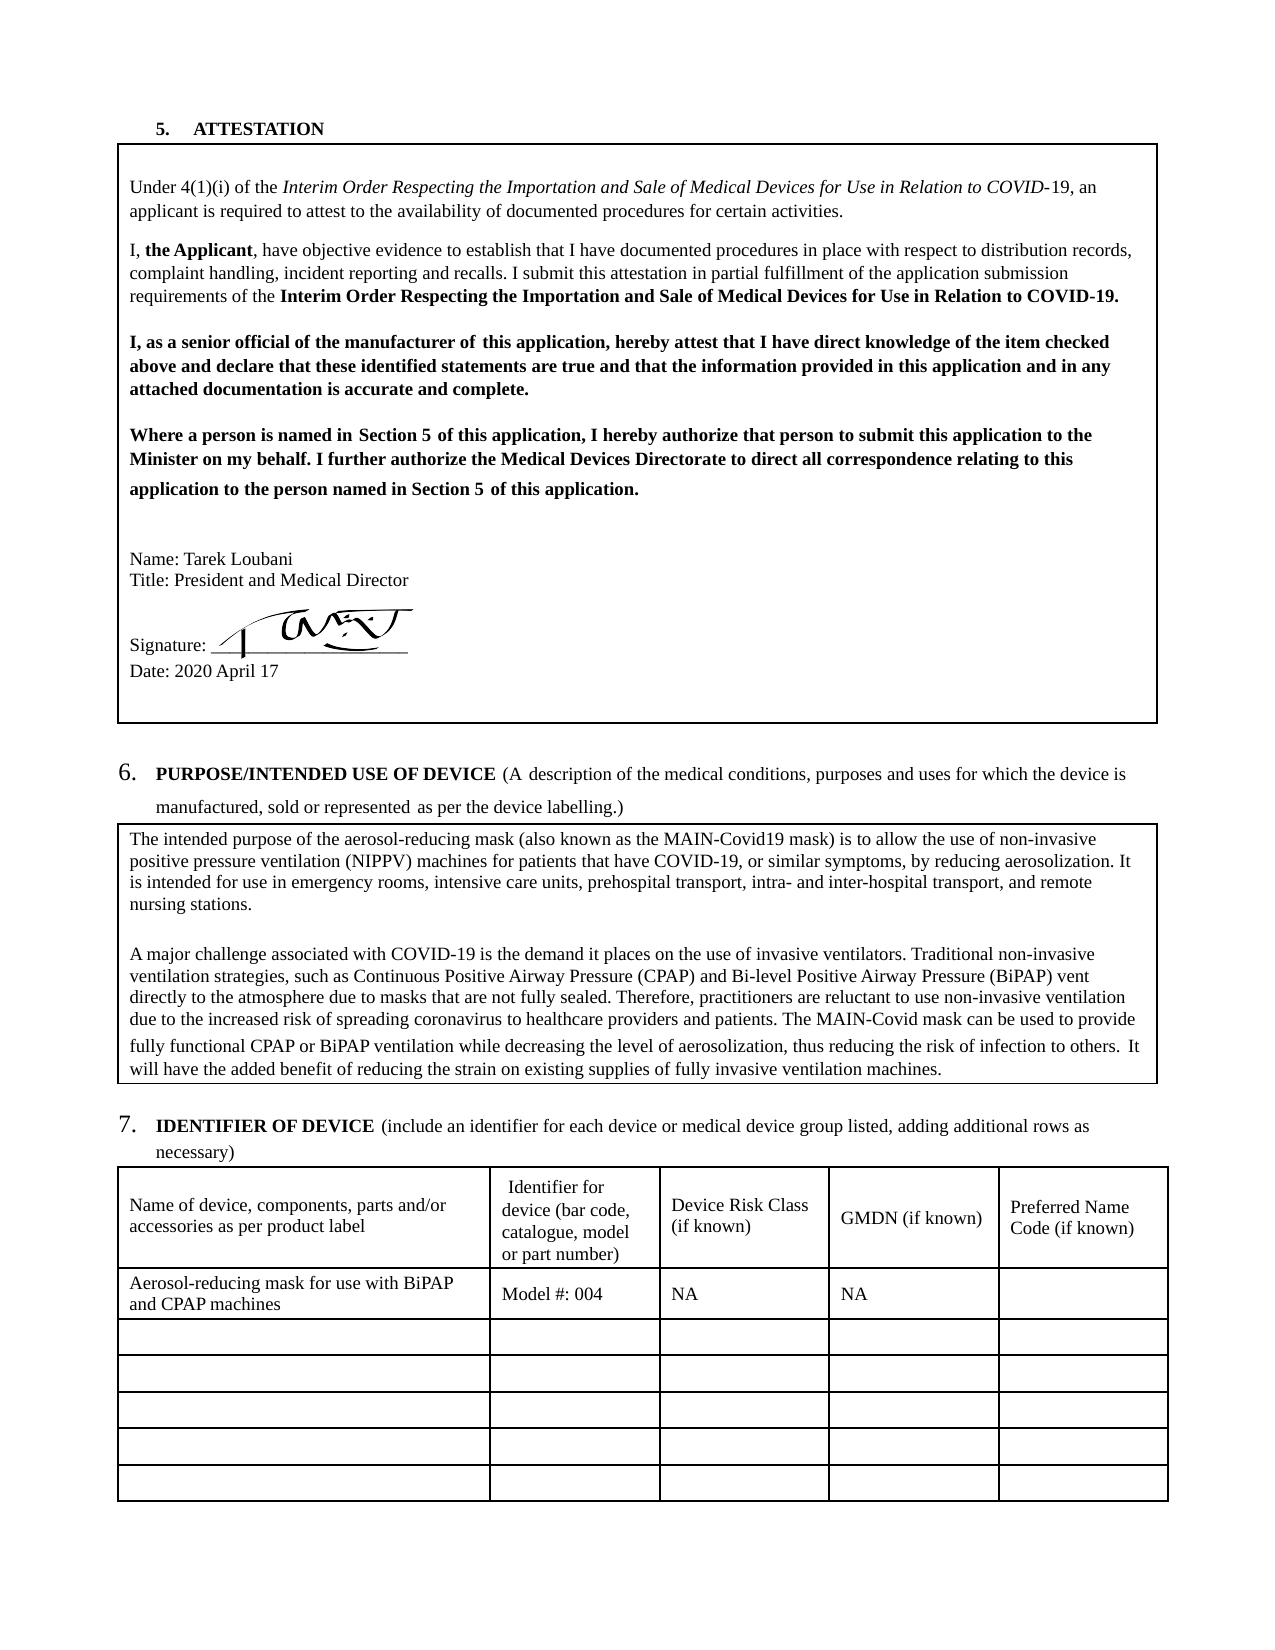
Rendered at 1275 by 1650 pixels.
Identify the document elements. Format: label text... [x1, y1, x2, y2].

table_cell [491, 1356, 659, 1391]
table_cell [1000, 1320, 1167, 1354]
table_header Name of device, components, parts and/or accessories as per product label [119, 1168, 489, 1267]
table_cell [119, 1356, 489, 1391]
table_cell Model #: 004 [491, 1269, 659, 1318]
table_cell [830, 1320, 998, 1354]
list PURPOSE/INTENDED USE OF DEVICE (A description of the medical conditions, purposes and uses for which the device is manufactured, sold or represented as per the device labelling.) [118, 757, 1157, 819]
table_cell [661, 1393, 828, 1427]
table_cell [491, 1393, 659, 1427]
table_cell [1000, 1393, 1167, 1427]
picture [218, 609, 414, 659]
table_cell [1000, 1429, 1167, 1464]
table_cell [830, 1393, 998, 1427]
table_header Under 4(1)(i) of the Interim Order Respecting the Importation and Sale of Medical Devices for Use in Relation to COVID-19, an applicant is required to attest to the availability of documented procedures for certain activities. I, the Applicant, have objective evidence to establish that I have documented procedures in place with respect to distribution records, complaint handling, incident reporting and recalls. I submit this attestation in partial fulfillment of the application submission requirements of the Interim Order Respecting the Importation and Sale of Medical Devices for Use in Relation to COVID-19. I, as a senior official of the manufacturer of this application, hereby attest that I have direct knowledge of the item checked above and declare that these identified statements are true and that the information provided in this application and in any attached documentation is accurate and complete. Where a person is named in Section 5 of this application, I hereby authorize that person to submit this application to the Minister on my behalf. I further authorize the Medical Devices Directorate to direct all correspondence relating to this application to the person named in Section 5 of this application. Name: Tarek Loubani Title: President and Medical Director Signature: _____________________ Date: 2020 April 17 [119, 145, 1156, 722]
table_header Device Risk Class (if known) [661, 1168, 828, 1267]
table_cell [830, 1466, 998, 1500]
table_cell [830, 1356, 998, 1391]
table_cell [1000, 1269, 1167, 1318]
table_header GMDN (if known) [830, 1168, 998, 1267]
table_header The intended purpose of the aerosol-reducing mask (also known as the MAIN-Covid19 mask) is to allow the use of non-invasive positive pressure ventilation (NIPPV) machines for patients that have COVID-19, or similar symptoms, by reducing aerosolization. It is intended for use in emergency rooms, intensive care units, prehospital transport, intra- and inter-hospital transport, and remote nursing stations. A major challenge associated with COVID-19 is the demand it places on the use of invasive ventilators. Traditional non-invasive ventilation strategies, such as Continuous Positive Airway Pressure (CPAP) and Bi-level Positive Airway Pressure (BiPAP) vent directly to the atmosphere due to masks that are not fully sealed. Therefore, practitioners are reluctant to use non-invasive ventilation due to the increased risk of spreading coronavirus to healthcare providers and patients. The MAIN-Covid mask can be used to provide fully functional CPAP or BiPAP ventilation while decreasing the level of aerosolization, thus reducing the risk of infection to others. It will have the added benefit of reducing the strain on existing supplies of fully invasive ventilation machines. [119, 825, 1156, 1082]
table_cell [830, 1429, 998, 1464]
table_cell Aerosol-reducing mask for use with BiPAP and CPAP machines [119, 1269, 489, 1318]
table_header Identifier for device (bar code, catalogue, model or part number) [491, 1168, 659, 1267]
table_cell [119, 1320, 489, 1354]
table_header Preferred Name Code (if known) [1000, 1168, 1167, 1267]
table_cell [119, 1393, 489, 1427]
table_cell [491, 1429, 659, 1464]
table_cell NA [830, 1269, 998, 1318]
table_cell NA [661, 1269, 828, 1318]
table_cell [661, 1356, 828, 1391]
table_cell [491, 1320, 659, 1354]
list ATTESTATION [156, 118, 1157, 140]
table_cell [119, 1466, 489, 1500]
table_cell [1000, 1466, 1167, 1500]
table_cell [491, 1466, 659, 1500]
table_cell [1000, 1356, 1167, 1391]
list IDENTIFIER OF DEVICE (include an identifier for each device or medical device group listed, adding additional rows as necessary) [118, 1109, 1157, 1163]
table_cell [661, 1466, 828, 1500]
table_cell [661, 1320, 828, 1354]
table_cell [119, 1429, 489, 1464]
table_cell [661, 1429, 828, 1464]
